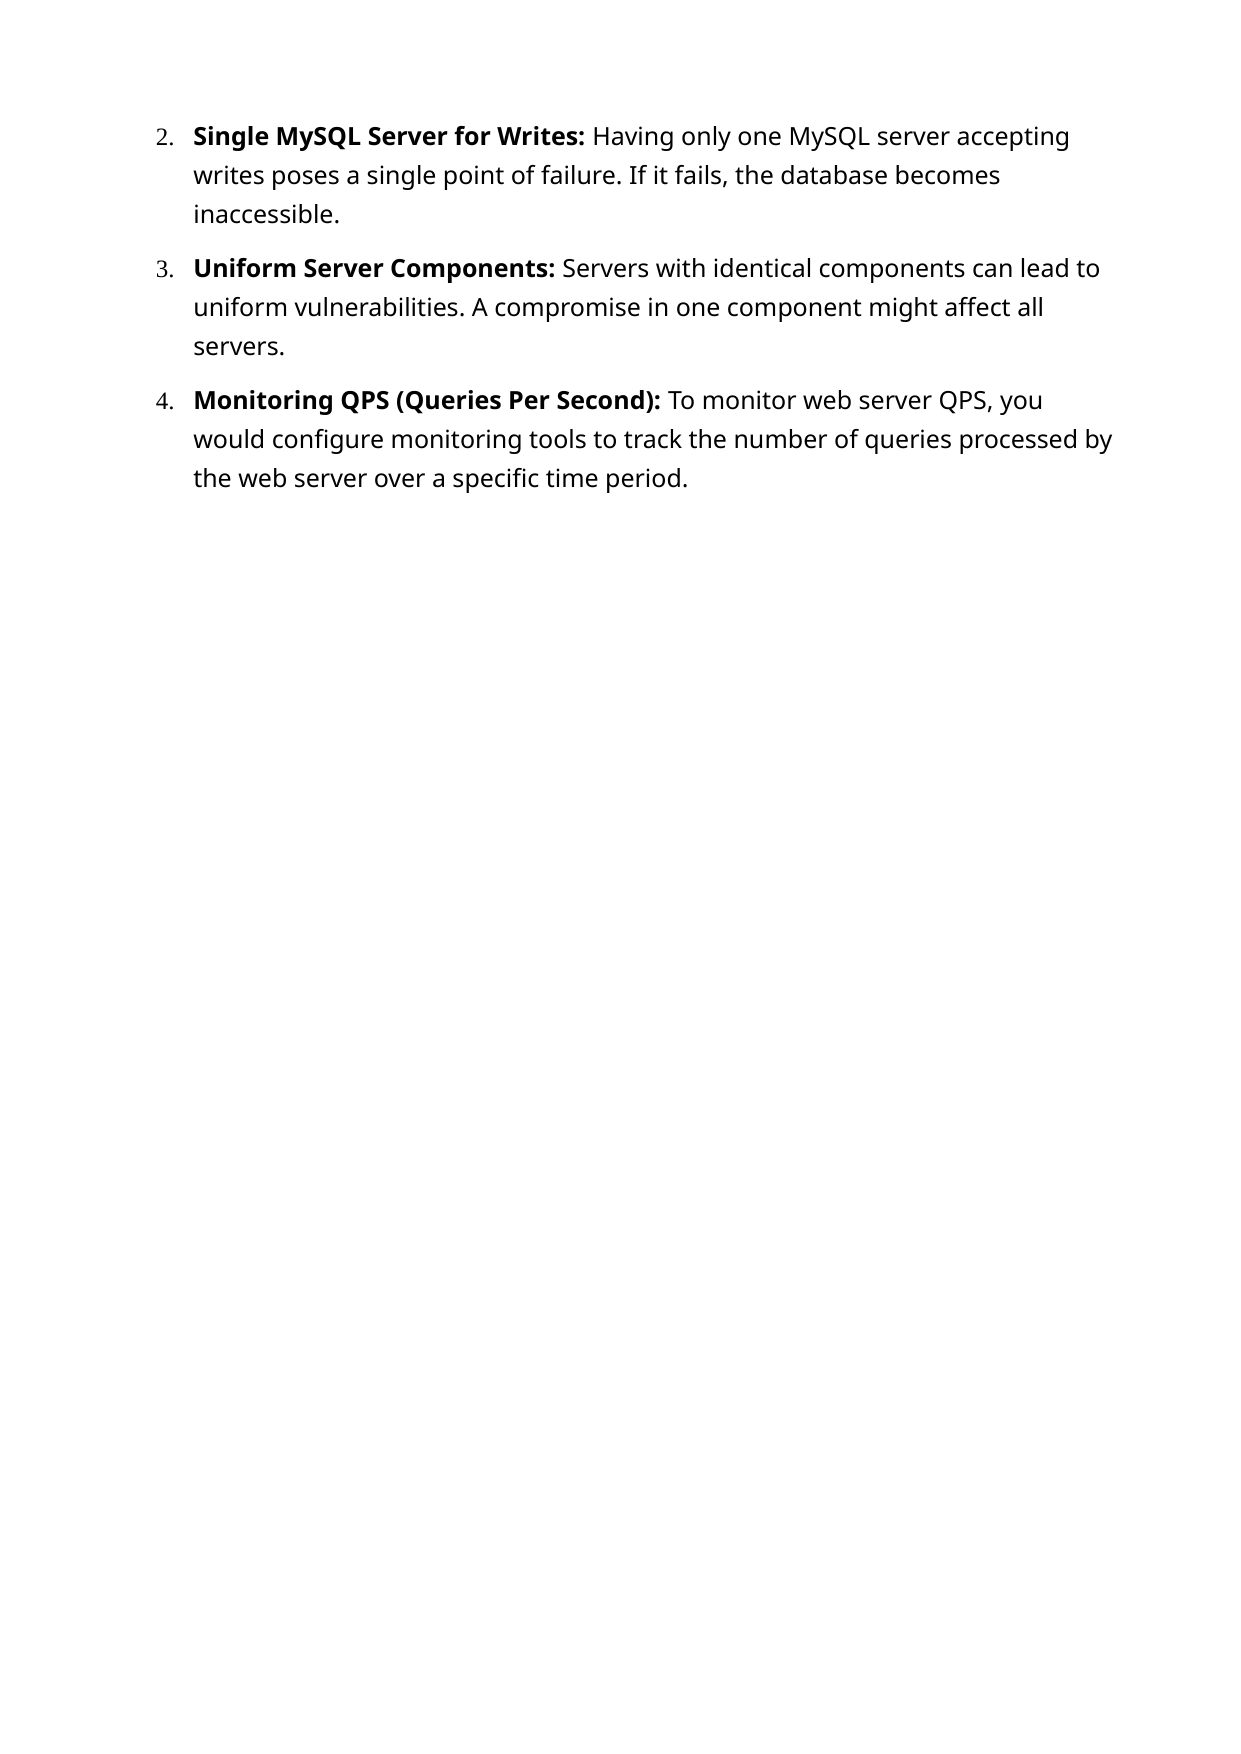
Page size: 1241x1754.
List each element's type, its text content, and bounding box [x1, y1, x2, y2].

list Single MySQL Server for Writes: Having only one MySQL server accepting writes poses a single point of failure. If it fails, the database becomes inaccessible. [156, 118, 1122, 231]
list Uniform Server Components: Servers with identical components can lead to uniform vulnerabilities. A compromise in one component might affect all servers. [156, 250, 1122, 363]
list Monitoring QPS (Queries Per Second): To monitor web server QPS, you would configure monitoring tools to track the number of queries processed by the web server over a specific time period. [156, 382, 1122, 495]
